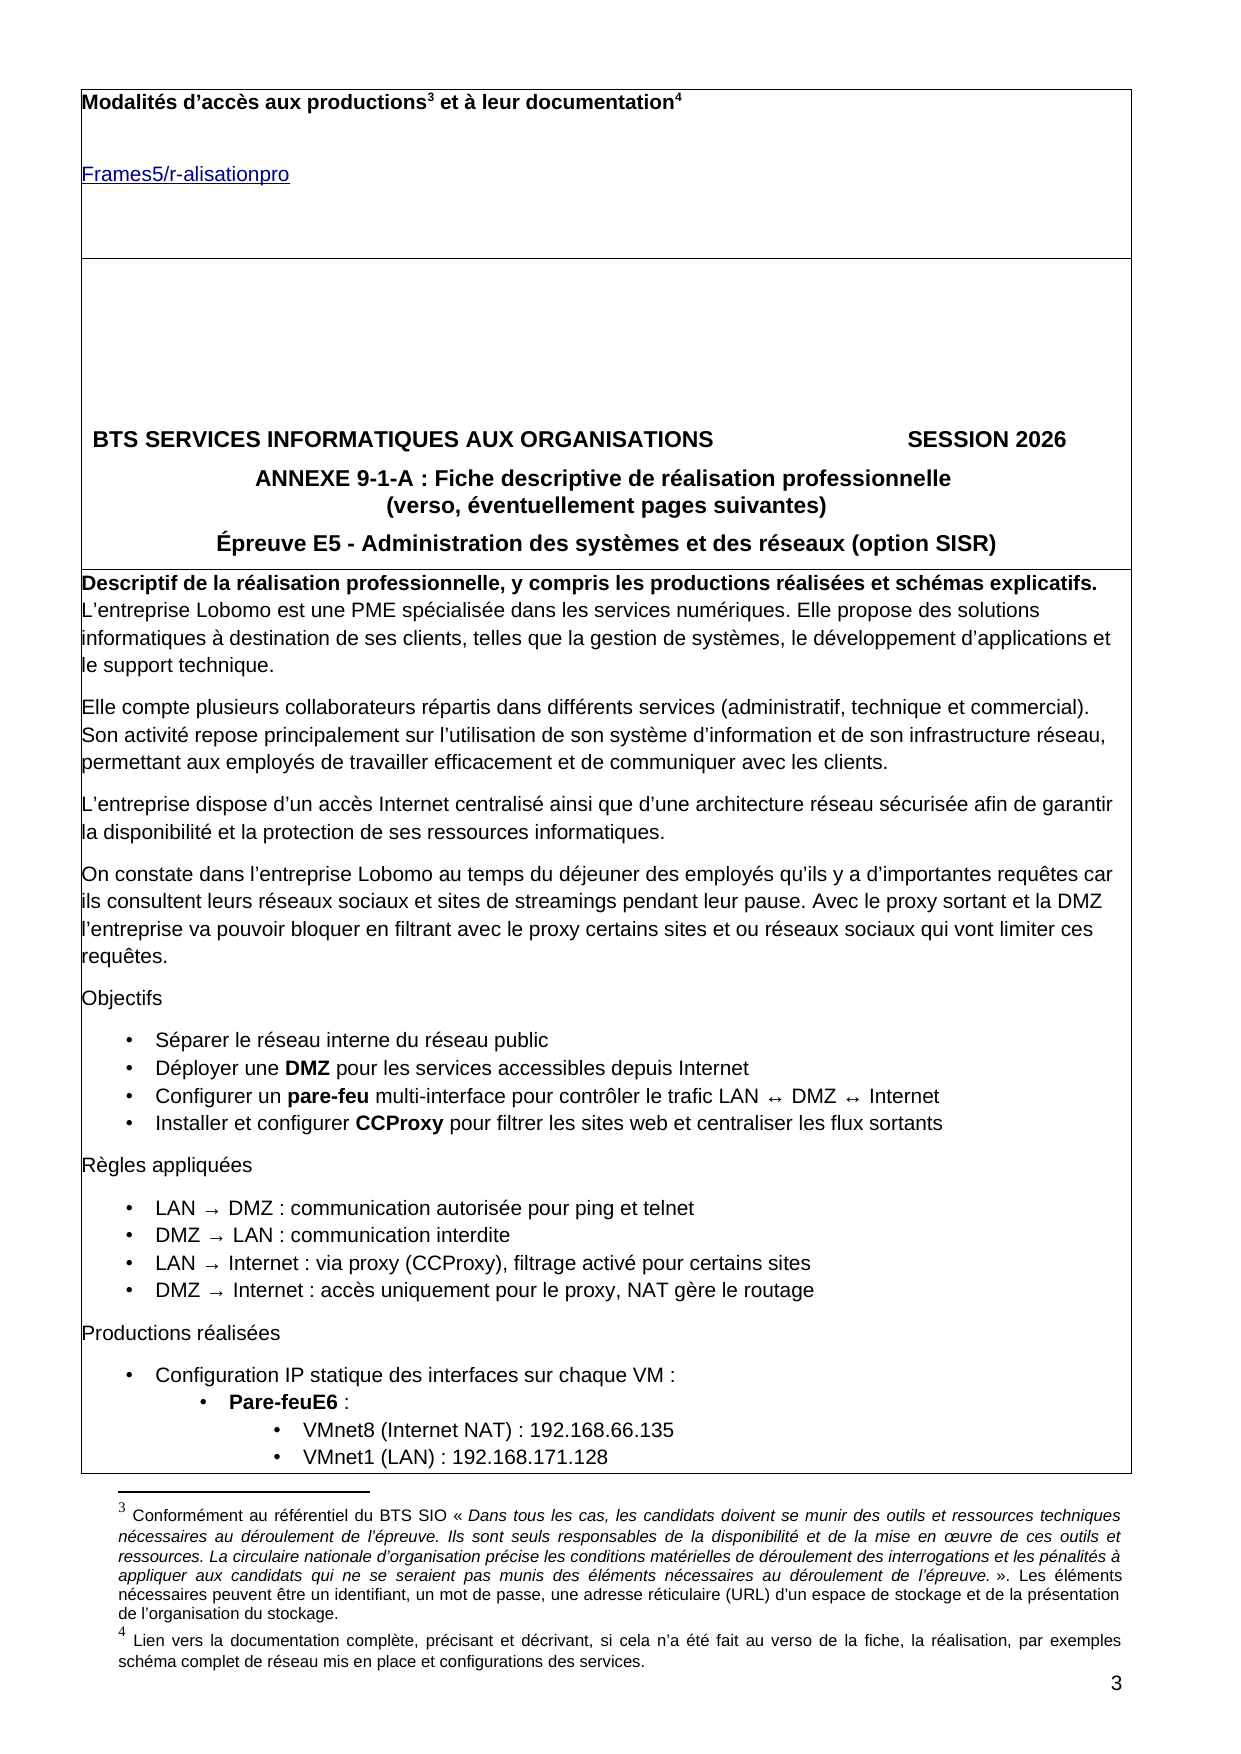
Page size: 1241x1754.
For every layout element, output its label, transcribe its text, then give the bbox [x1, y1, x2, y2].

table_cell Descriptif de la réalisation professionnelle, y compris les productions réalisées et schémas explicatifs. L’entreprise Lobomo est une PME spécialisée dans les services numériques. Elle propose des solutions informatiques à destination de ses clients, telles que la gestion de systèmes, le développement d’applications et le support technique. Elle compte plusieurs collaborateurs répartis dans différents services (administratif, technique et commercial). Son activité repose principalement sur l’utilisation de son système d’information et de son infrastructure réseau, permettant aux employés de travailler efficacement et de communiquer avec les clients. L’entreprise dispose d’un accès Internet centralisé ainsi que d’une architecture réseau sécurisée afin de garantir la disponibilité et la protection de ses ressources informatiques. On constate dans l’entreprise Lobomo au temps du déjeuner des employés qu’ils y a d’importantes requêtes car ils consultent leurs réseaux sociaux et sites de streamings pendant leur pause. Avec le proxy sortant et la DMZ l’entreprise va pouvoir bloquer en filtrant avec le proxy certains sites et ou réseaux sociaux qui vont limiter ces requêtes. Objectifs Séparer le réseau interne du réseau public Déployer une DMZ pour les services accessibles depuis Internet Configurer un pare-feu multi-interface pour contrôler le trafic LAN ↔ DMZ ↔ Internet Installer et configurer CCProxy pour filtrer les sites web et centraliser les flux sortants Règles appliquées LAN → DMZ : communication autorisée pour ping et telnet DMZ → LAN : communication interdite LAN → Internet : via proxy (CCProxy), filtrage activé pour certains sites DMZ → Internet : accès uniquement pour le proxy, NAT gère le routage Productions réalisées Configuration IP statique des interfaces sur chaque VM : Pare-feuE6 : VMnet8 (Internet NAT) : 192.168.66.135 VMnet1 (LAN) : 192.168.171.128 VMnet2 (DMZ) : 192.168.20.128 ClientW10E6 (LAN) : 192.168.171.10 / passerelle 192.168.171.128 DMZE6 (DMZ) : 192.168.20.10 / passerelle 192.168.20.128 Installation et configuration de CCProxy pour filtrage par URL Tests de connectivité : ping, telnet, accès web depuis LAN et DMZ Vérification du filtrage : sites bloqués (Facebook, YouTube, Instagram), sites autorisés (Google) Q [82, 570, 1131, 1473]
table_cell BTS Services informatiques aux organisations SESSION 2026 ANNEXE 9-1-A : Fiche descriptive de réalisation professionnelle (verso, éventuellement pages suivantes) Épreuve E5 - Administration des systèmes et des réseaux (option SISR) [82, 259, 1131, 569]
table_cell Modalités d’accès aux productions et à leur documentation Frames5/r-alisationpro [82, 90, 1131, 257]
